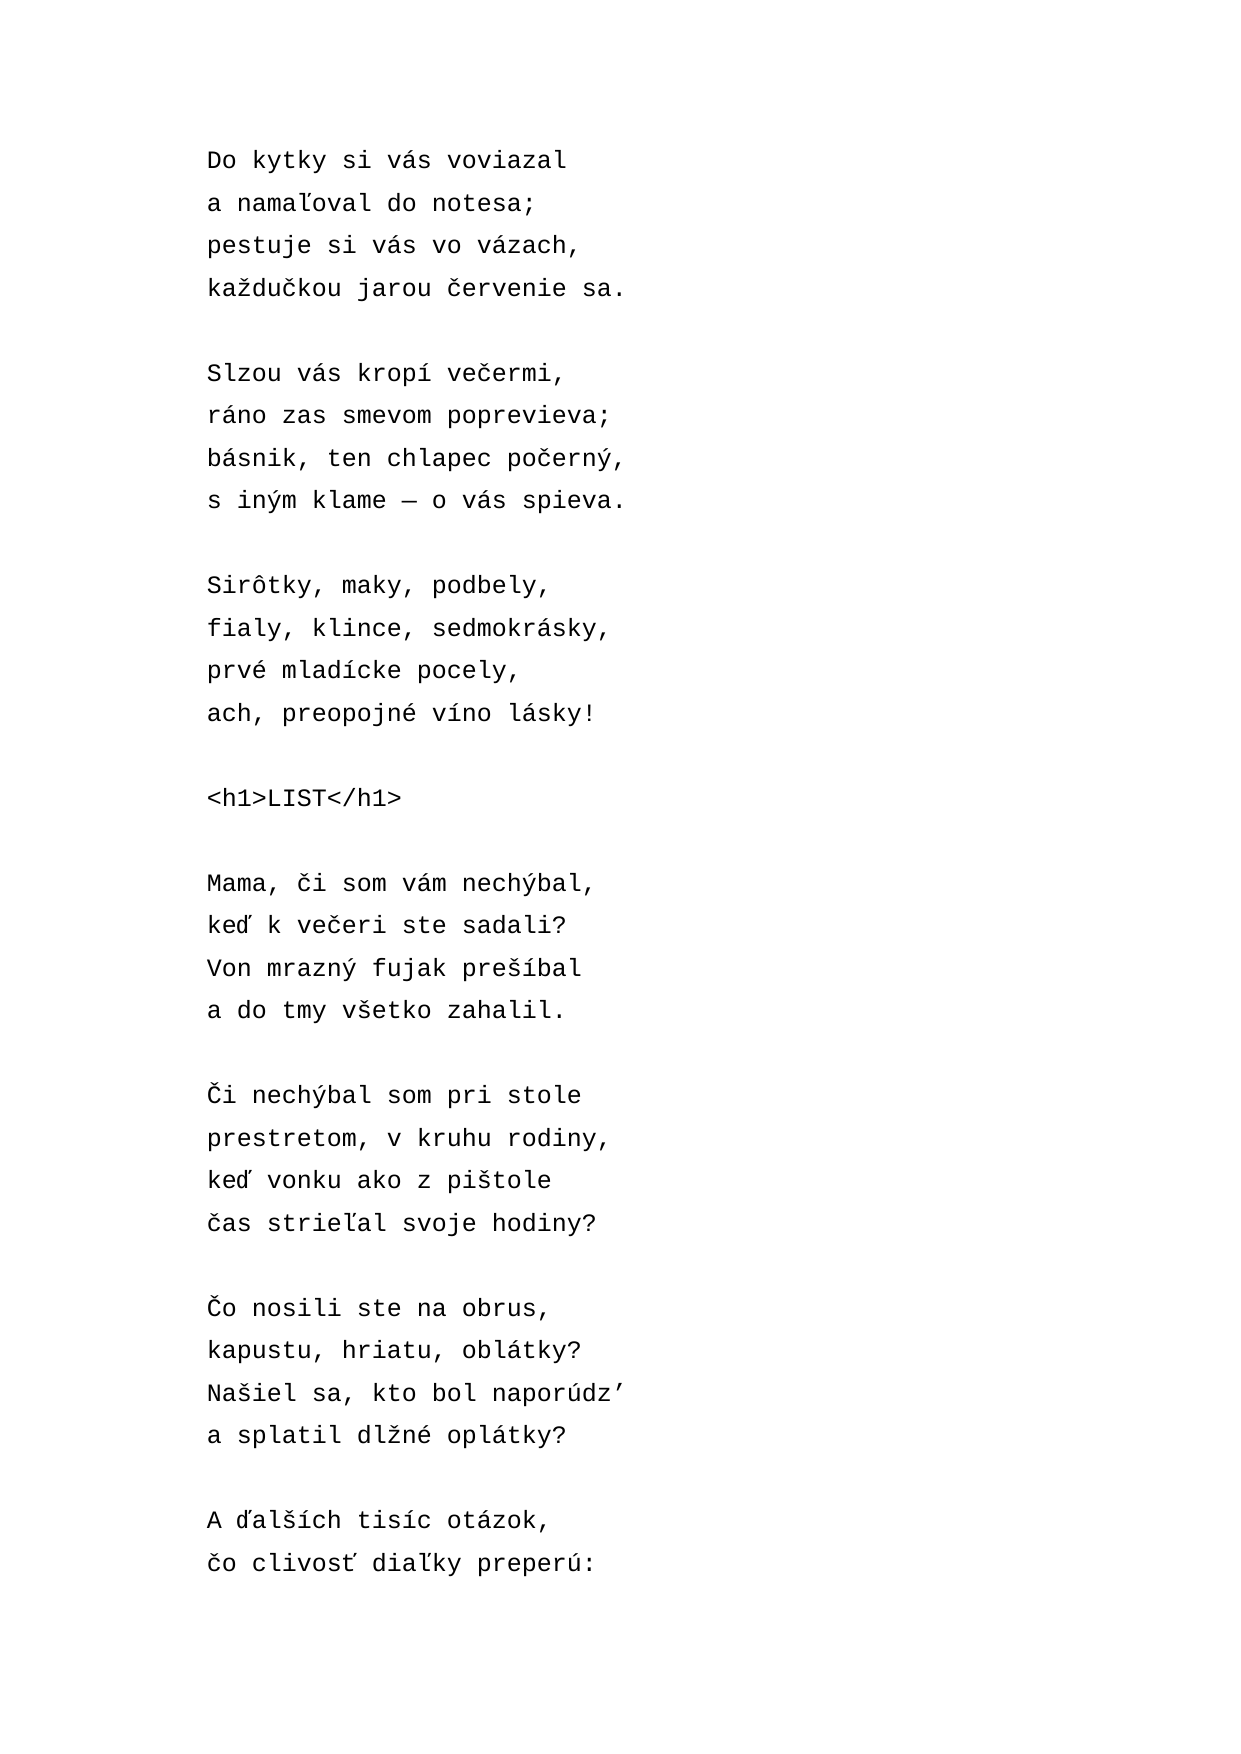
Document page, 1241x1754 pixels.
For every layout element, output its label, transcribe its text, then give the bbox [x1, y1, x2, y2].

text A ďalších tisíc otázok, [148, 1508, 1093, 1536]
text ráno zas smevom poprevieva; [148, 403, 1093, 431]
text a namaľoval do notesa; [148, 190, 1093, 218]
text čas strieľal svoje hodiny? [148, 1210, 1093, 1238]
text s iným klame — o vás spieva. [148, 488, 1093, 516]
text Slzou vás kropí večermi, [148, 360, 1093, 388]
text <h1>LIST</h1> [148, 785, 1093, 813]
text prvé mladícke pocely, [148, 658, 1093, 686]
text Von mrazný fujak prešíbal [148, 955, 1093, 983]
text a do tmy všetko zahalil. [148, 998, 1093, 1026]
text a splatil dlžné oplátky? [148, 1423, 1093, 1451]
text Mama, či som vám nechýbal, [148, 870, 1093, 898]
text kapustu, hriatu, oblátky? [148, 1338, 1093, 1366]
text keď k večeri ste sadali? [148, 913, 1093, 941]
text ach, preopojné víno lásky! [148, 700, 1093, 728]
text čo clivosť diaľky preperú: [148, 1550, 1093, 1578]
text fialy, klince, sedmokrásky, [148, 615, 1093, 643]
text Našiel sa, kto bol naporúdz’ [148, 1380, 1093, 1408]
text Čo nosili ste na obrus, [148, 1295, 1093, 1323]
text prestretom, v kruhu rodiny, [148, 1125, 1093, 1153]
text Či nechýbal som pri stole [148, 1083, 1093, 1111]
text básnik, ten chlapec počerný, [148, 445, 1093, 473]
text Sirôtky, maky, podbely, [148, 573, 1093, 601]
text keď vonku ako z pištole [148, 1168, 1093, 1196]
text Do kytky si vás voviazal [148, 148, 1093, 176]
text pestuje si vás vo vázach, [148, 233, 1093, 261]
text každučkou jarou červenie sa. [148, 275, 1093, 303]
